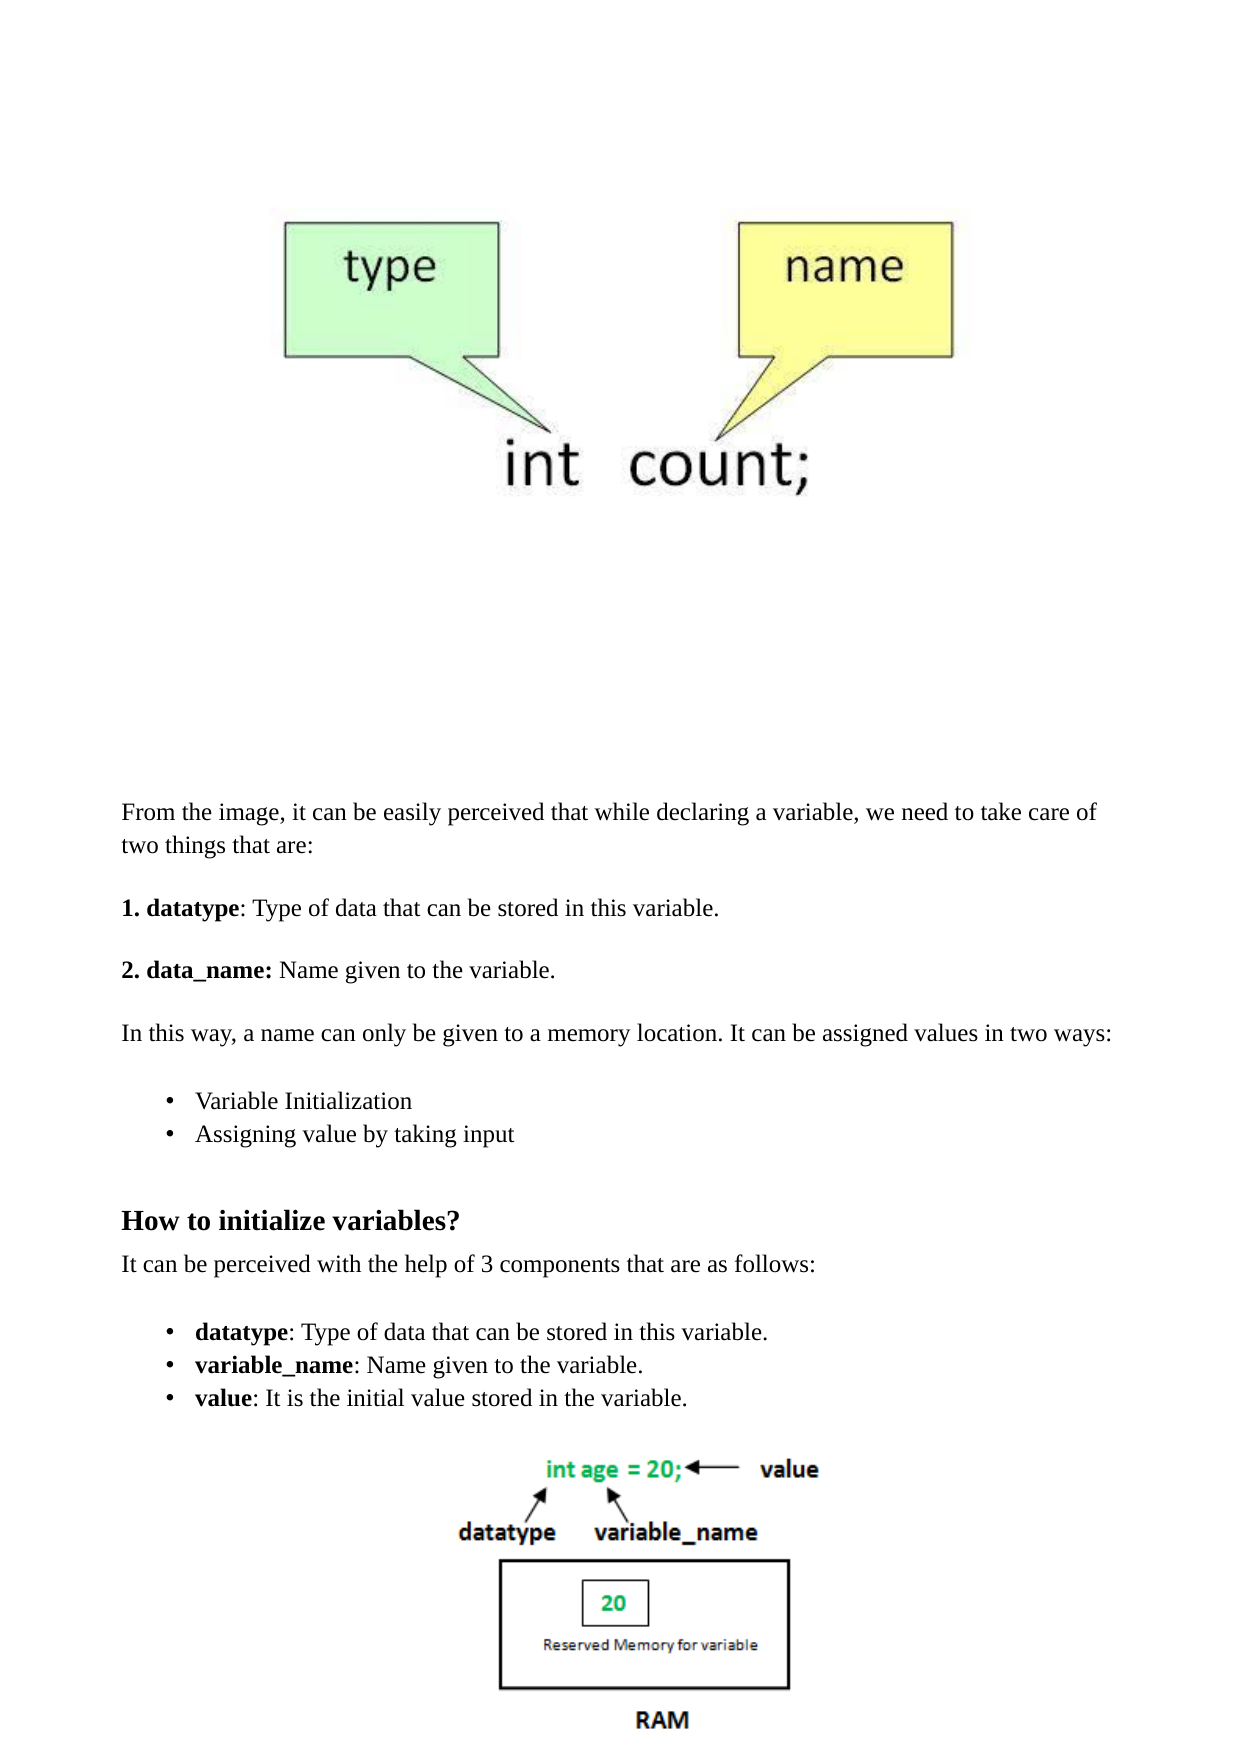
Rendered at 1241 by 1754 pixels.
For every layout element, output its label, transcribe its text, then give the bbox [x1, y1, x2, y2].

picture [410, 1437, 864, 1754]
list variable_name: Name given to the variable. [162, 1347, 1122, 1379]
list datatype: Type of data that can be stored in this variable. [162, 1314, 1122, 1346]
subtitle How to initialize variables? [118, 1199, 1122, 1236]
text It can be perceived with the help of 3 components that are as follows: [118, 1246, 1122, 1280]
list value: It is the initial value stored in the variable. [162, 1380, 1122, 1415]
text 2. data_name: Name given to the variable. [118, 952, 1122, 984]
list Assigning value by taking input [162, 1116, 1122, 1151]
text In this way, a name can only be given to a memory location. It can be assigned values in two ways: [118, 1015, 1122, 1050]
text From the image, it can be easily perceived that while declaring a variable, we need to take care of two things that are: [118, 797, 1122, 859]
list Variable Initialization [162, 1083, 1122, 1115]
text 1. datatype: Type of data that can be stored in this variable. [118, 890, 1122, 922]
picture [246, 183, 995, 520]
